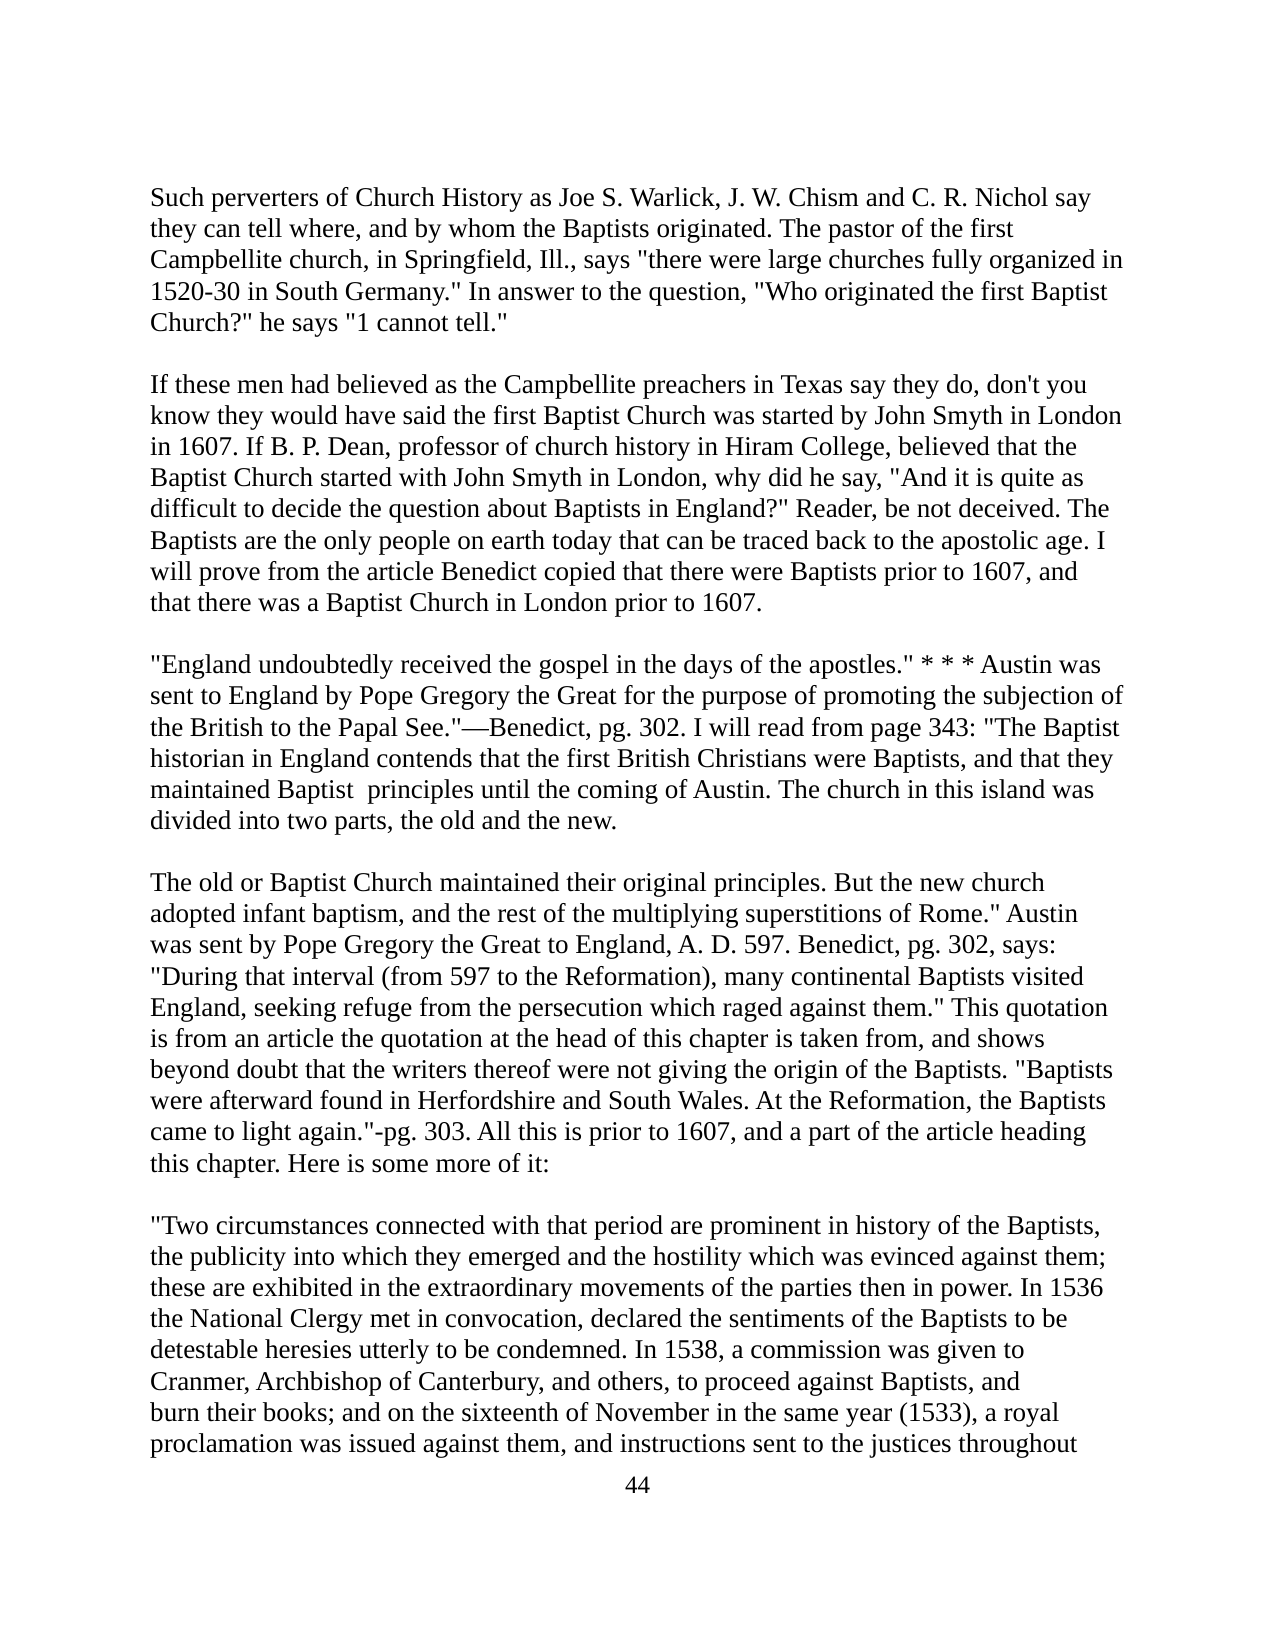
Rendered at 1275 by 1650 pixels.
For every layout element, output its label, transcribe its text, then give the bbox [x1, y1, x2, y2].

text If these men had believed as the Campbellite preachers in Texas say they do, don't you know they would have said the first Baptist Church was started by John Smyth in London in 1607. If B. P. Dean, professor of church history in Hiram College, believed that the Baptist Church started with John Smyth in London, why did he say, "And it is quite as difficult to decide the question about Baptists in England?" Reader, be not deceived. The Baptists are the only people on earth today that can be traced back to the apostolic age. I will prove from the article Benedict copied that there were Baptists prior to 1607, and that there was a Baptist Church in London prior to 1607. [150, 368, 1125, 617]
text "Two circumstances connected with that period are prominent in history of the Baptists, the publicity into which they emerged and the hostility which was evinced against them; these are exhibited in the extraordinary movements of the parties then in power. In 1536 the National Clergy met in convocation, declared the sentiments of the Baptists to be detestable heresies utterly to be condemned. In 1538, a commission was given to Cranmer, Archbishop of Canterbury, and others, to proceed against Baptists, and [150, 1209, 1125, 1396]
text burn their books; and on the sixteenth of November in the same year (1533), a royal proclamation was issued against them, and instructions sent to the justices throughout [150, 1396, 1125, 1458]
text Such perverters of Church History as Joe S. Warlick, J. W. Chism and C. R. Nichol say they can tell where, and by whom the Baptists originated. The pastor of the first Campbellite church, in Springfield, Ill., says "there were large churches fully organized in 1520-30 in South Germany." In answer to the question, "Who originated the first Baptist Church?" he says "1 cannot tell." [150, 181, 1125, 337]
text "England undoubtedly received the gospel in the days of the apostles." * * * Austin was sent to England by Pope Gregory the Great for the purpose of promoting the subjection of the British to the Papal See."—Benedict, pg. 302. I will read from page 343: "The Baptist historian in England contends that the first British Christians were Baptists, and that they maintained Baptist principles until the coming of Austin. The church in this island was divided into two parts, the old and the new. [150, 648, 1125, 835]
text The old or Baptist Church maintained their original principles. But the new church adopted infant baptism, and the rest of the multiplying superstitions of Rome." Austin was sent by Pope Gregory the Great to England, A. D. 597. Benedict, pg. 302, says: "During that interval (from 597 to the Reformation), many continental Baptists visited England, seeking refuge from the persecution which raged against them." This quotation is from an article the quotation at the head of this chapter is taken from, and shows beyond doubt that the writers thereof were not giving the origin of the Baptists. "Baptists were afterward found in Herfordshire and South Wales. At the Reformation, the Baptists came to light again."-pg. 303. All this is prior to 1607, and a part of the article heading this chapter. Here is some more of it: [150, 866, 1125, 1178]
